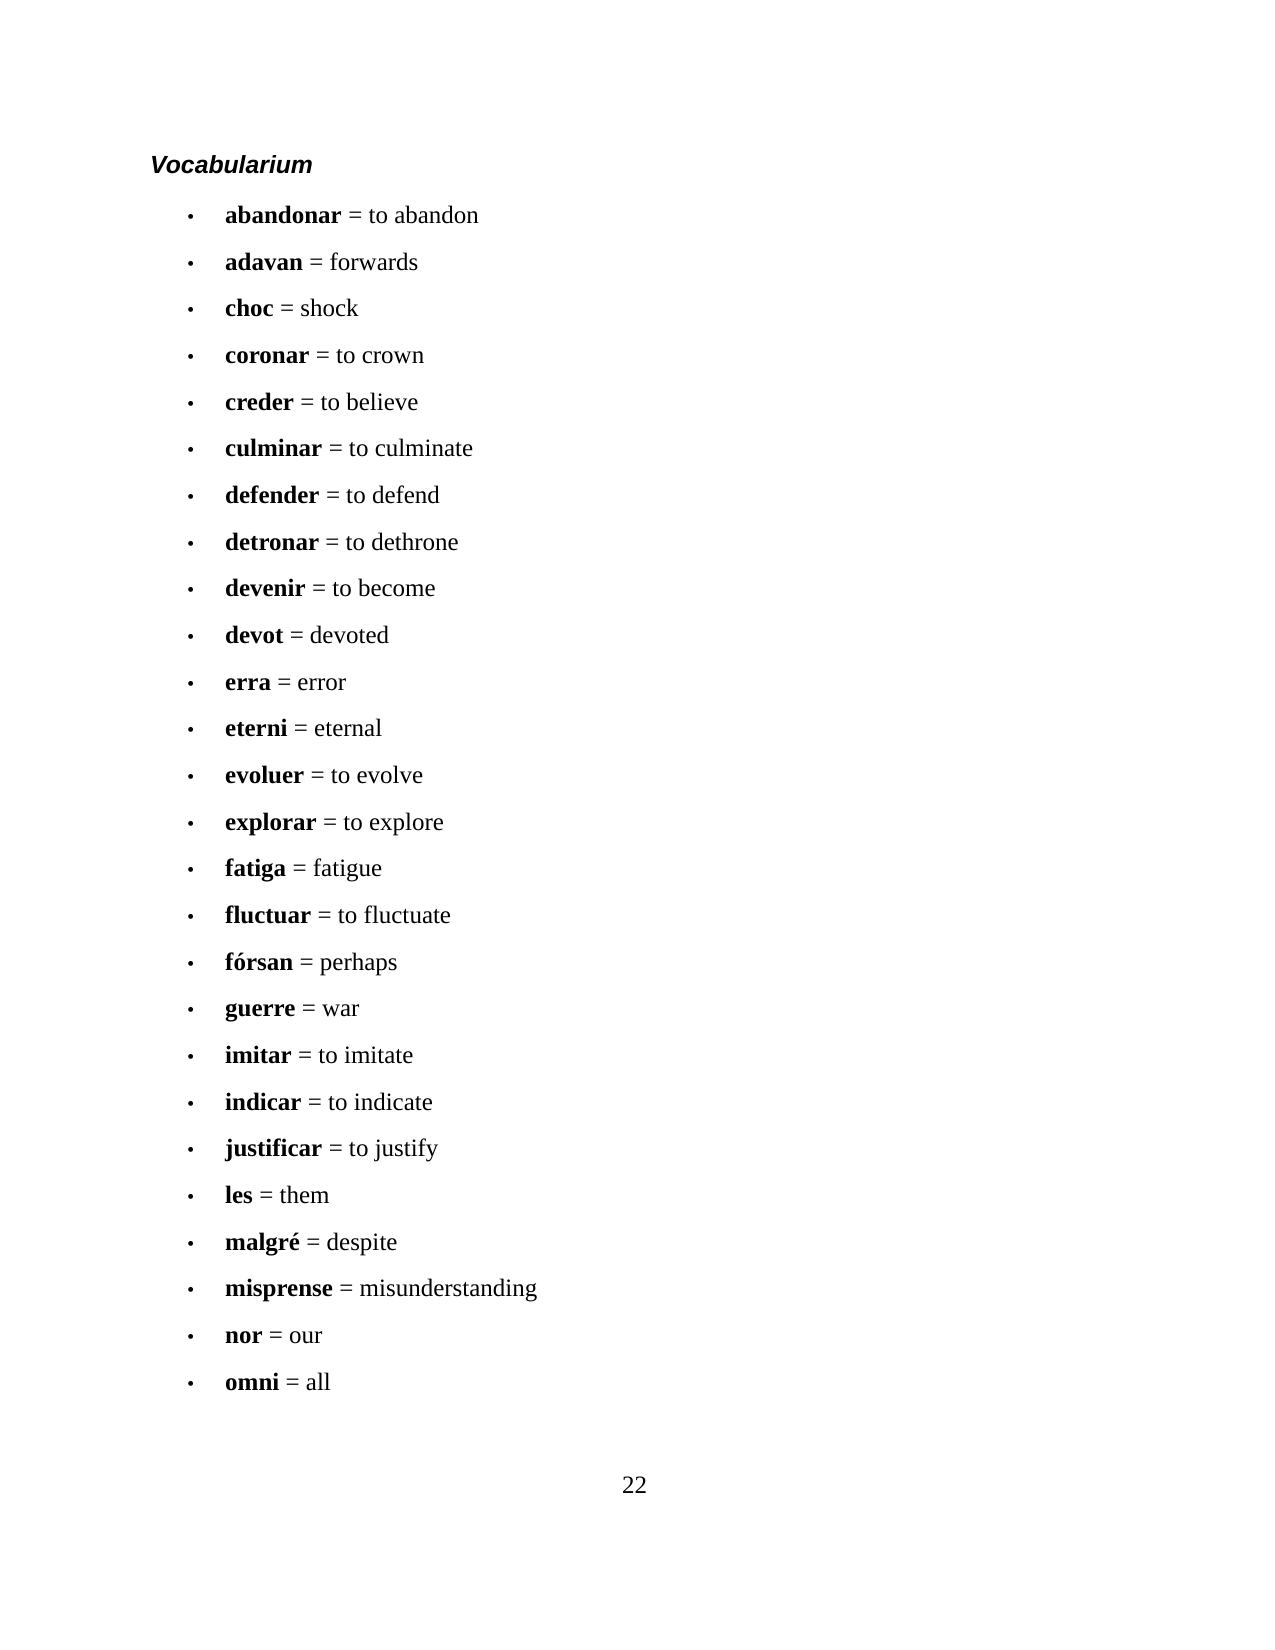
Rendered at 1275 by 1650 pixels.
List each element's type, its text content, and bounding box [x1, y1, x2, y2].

list fórsan = perhaps [187, 947, 1125, 975]
list adavan = forwards [187, 247, 1125, 275]
list indicar = to indicate [187, 1087, 1125, 1115]
list guerre = war [187, 993, 1125, 1022]
list devot = devoted [187, 620, 1125, 649]
list fatiga = fatigue [187, 853, 1125, 882]
list malgré = despite [187, 1227, 1125, 1255]
list omni = all [187, 1367, 1125, 1395]
list culminar = to culminate [187, 433, 1125, 462]
list choc = shock [187, 293, 1125, 322]
list imitar = to imitate [187, 1040, 1125, 1069]
list les = them [187, 1180, 1125, 1209]
list justificar = to justify [187, 1133, 1125, 1162]
list devenir = to become [187, 573, 1125, 602]
list explorar = to explore [187, 807, 1125, 835]
subtitle Vocabularium [150, 150, 1125, 178]
list abandonar = to abandon [187, 200, 1125, 229]
list misprense = misunderstanding [187, 1273, 1125, 1302]
list coronar = to crown [187, 340, 1125, 369]
list nor = our [187, 1320, 1125, 1349]
list creder = to believe [187, 387, 1125, 415]
list eterni = eternal [187, 713, 1125, 742]
list defender = to defend [187, 480, 1125, 509]
list evoluer = to evolve [187, 760, 1125, 789]
list detronar = to dethrone [187, 527, 1125, 555]
list fluctuar = to fluctuate [187, 900, 1125, 929]
list erra = error [187, 667, 1125, 695]
